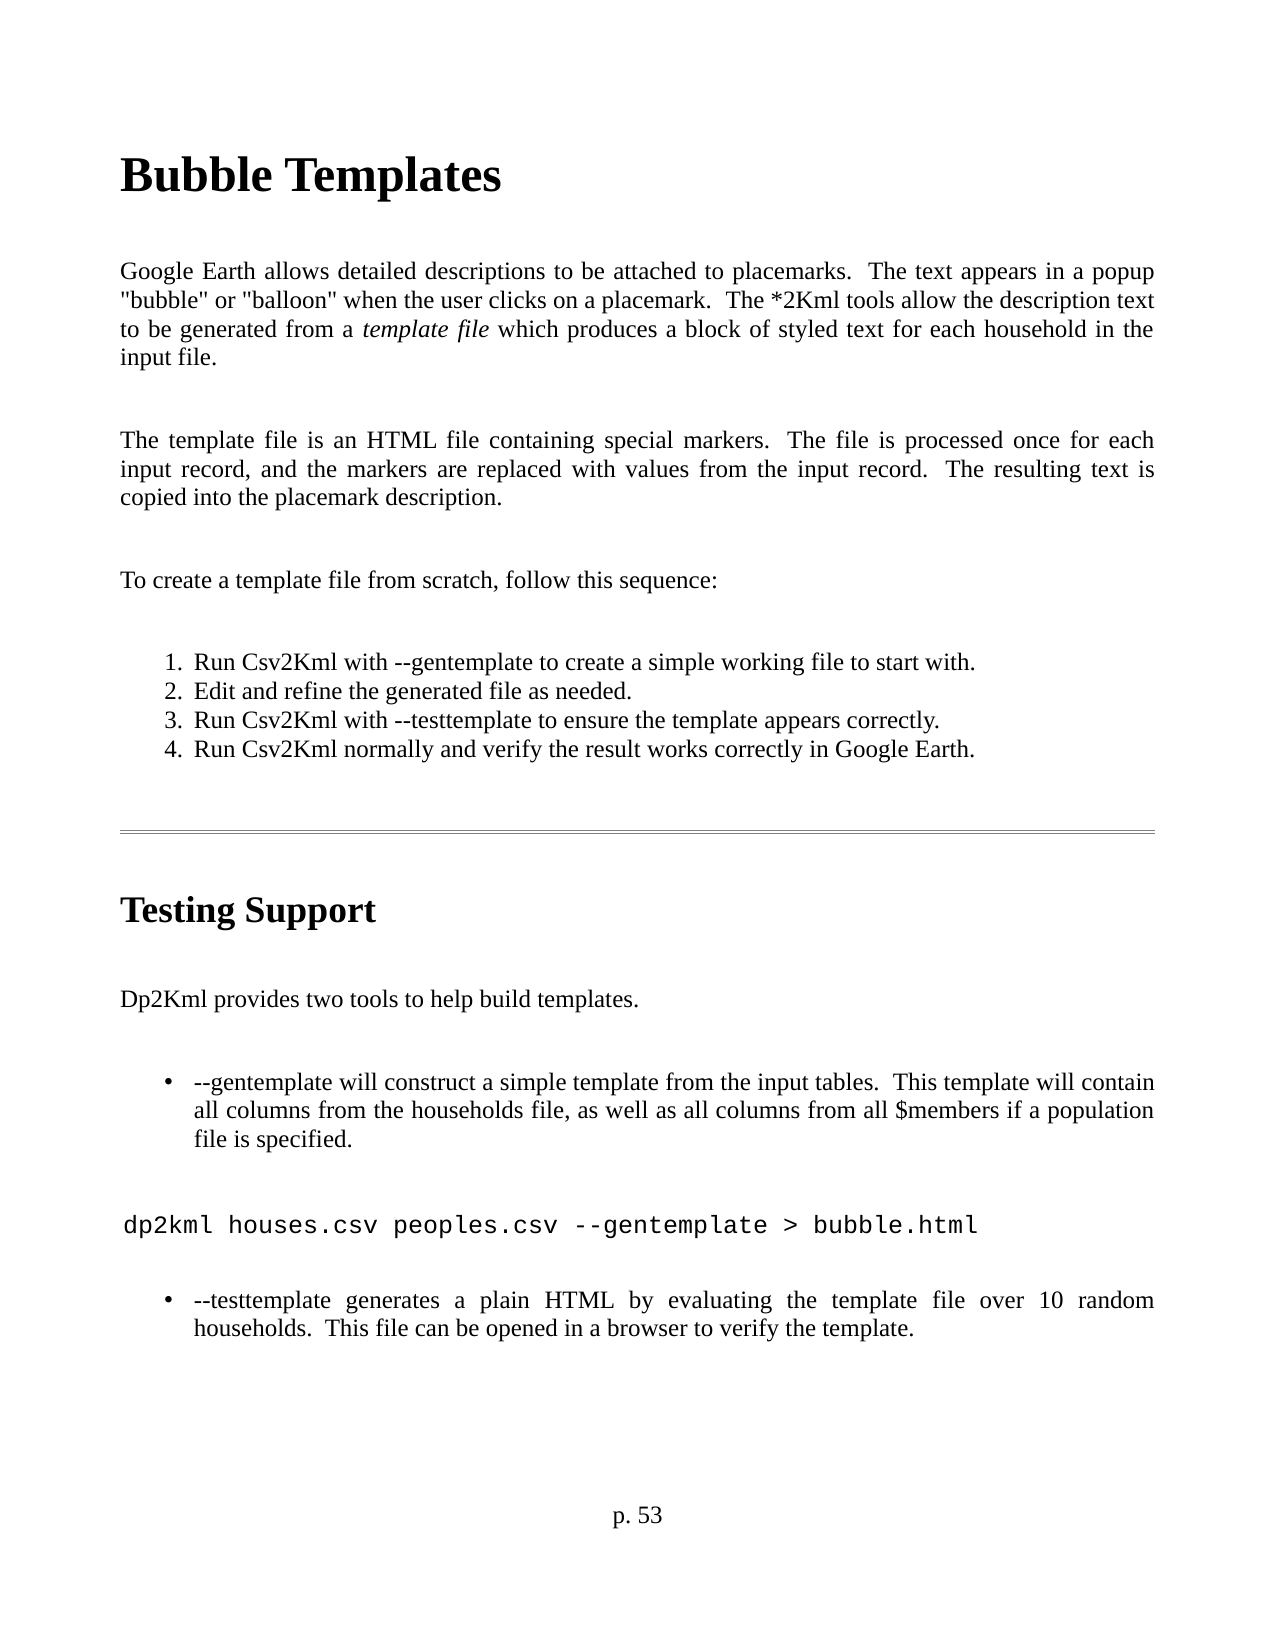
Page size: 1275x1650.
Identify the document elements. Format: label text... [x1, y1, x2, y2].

text Google Earth allows detailed descriptions to be attached to placemarks. The text appears in a popup "bubble" or "balloon" when the user clicks on a placemark. The *2Kml tools allow the description text to be generated from a template file which produces a block of styled text for each household in the input file. [120, 256, 1155, 371]
text The template file is an HTML file containing special markers. The file is processed once for each input record, and the markers are replaced with values from the input record. The resulting text is copied into the placemark description. [120, 425, 1155, 511]
subtitle Bubble Templates [120, 145, 1155, 202]
text Dp2Kml provides two tools to help build templates. [120, 984, 1155, 1013]
list --testtemplate generates a plain HTML by evaluating the template file over 10 random households. This file can be opened in a browser to verify the template. [164, 1285, 1155, 1342]
text To create a template file from scratch, follow this sequence: [120, 565, 1155, 594]
list Run Csv2Kml with --testtemplate to ensure the template appears correctly. [164, 705, 1155, 734]
table_header dp2kml houses.csv peoples.csv --gentemplate > bubble.html [120, 1207, 1155, 1243]
list Run Csv2Kml normally and verify the result works correctly in Google Earth. [164, 734, 1155, 762]
subtitle Testing Support [120, 887, 1155, 931]
list Run Csv2Kml with --gentemplate to create a simple working file to start with. [164, 647, 1155, 676]
list Edit and refine the generated file as needed. [164, 676, 1155, 705]
list --gentemplate will construct a simple template from the input tables. This template will contain all columns from the households file, as well as all columns from all $members if a population file is specified. [164, 1067, 1155, 1153]
